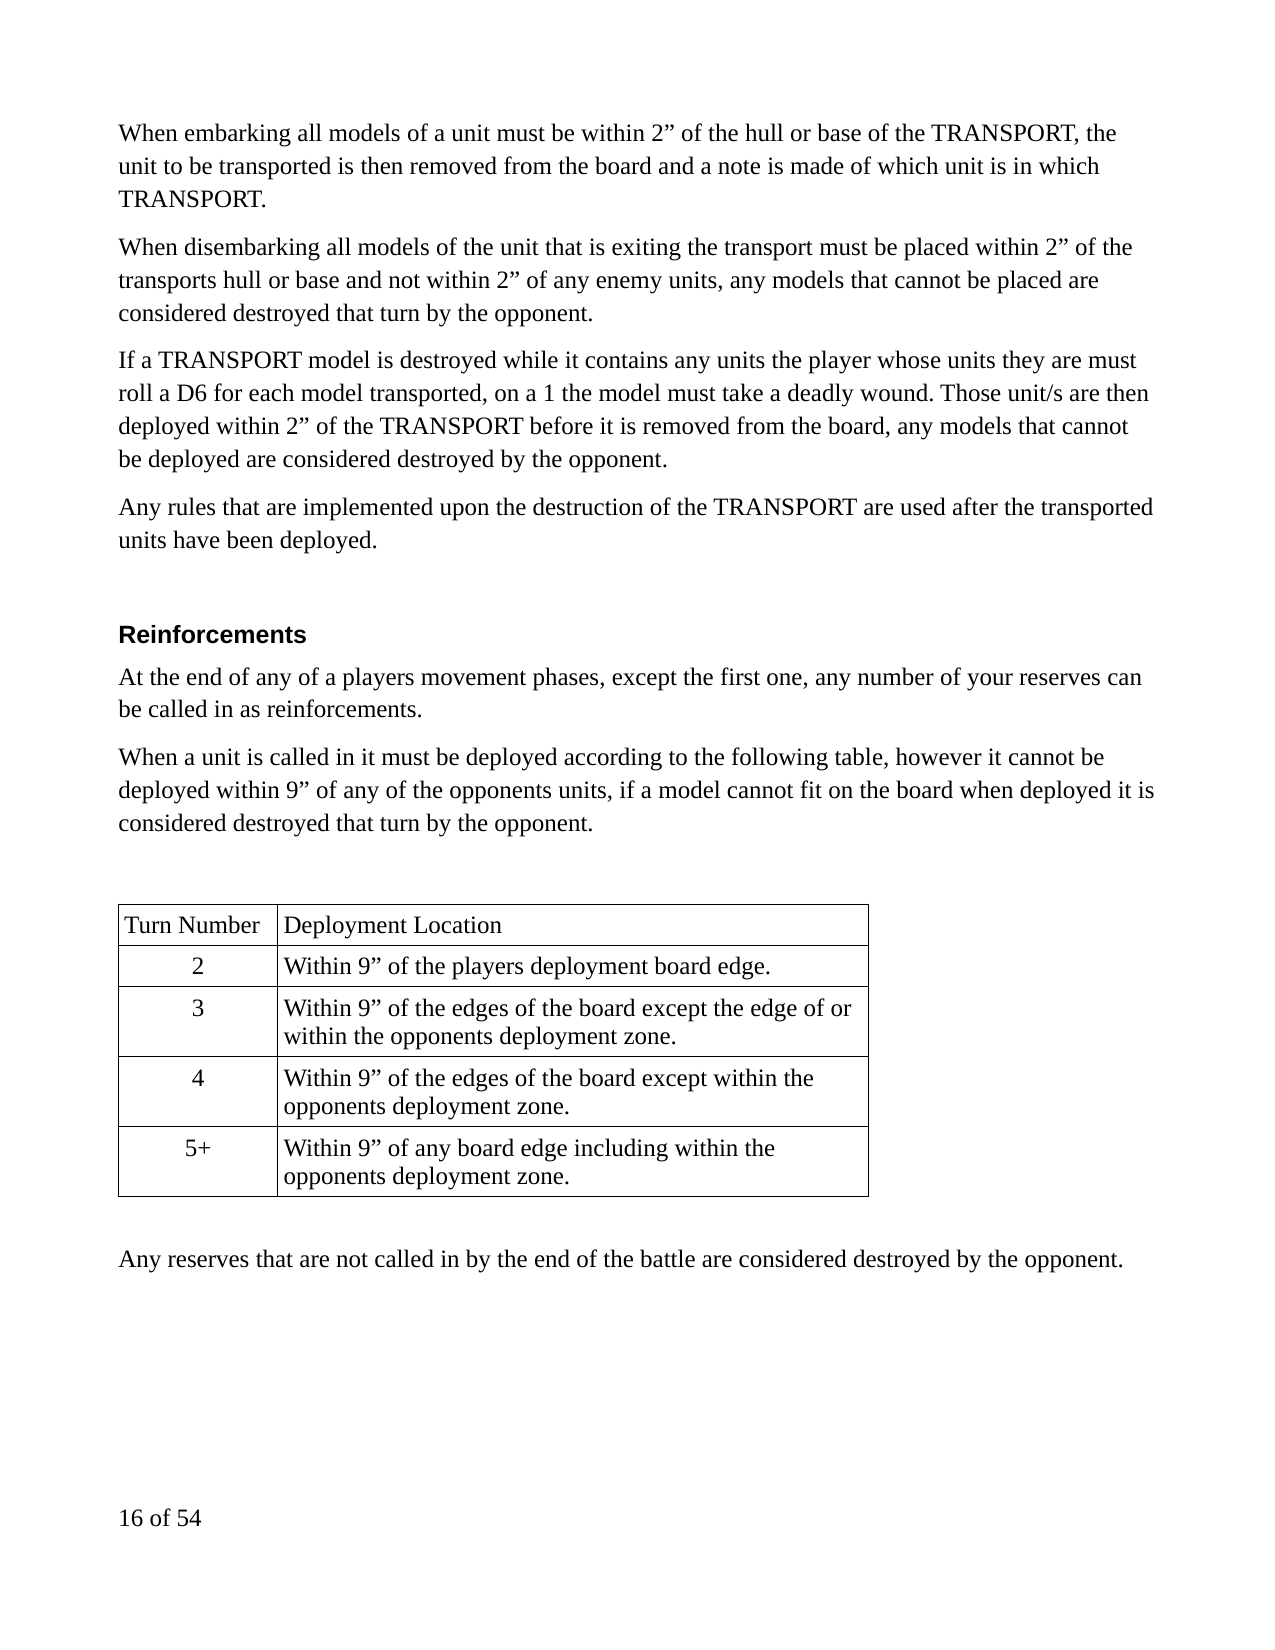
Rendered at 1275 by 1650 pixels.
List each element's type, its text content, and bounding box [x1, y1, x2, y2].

text When disembarking all models of the unit that is exiting the transport must be placed within 2” of the transports hull or base and not within 2” of any enemy units, any models that cannot be placed are considered destroyed that turn by the opponent. [118, 232, 1157, 327]
text If a TRANSPORT model is destroyed while it contains any units the player whose units they are must roll a D6 for each model transported, on a 1 the model must take a deadly wound. Those unit/s are then deployed within 2” of the TRANSPORT before it is removed from the board, any models that cannot be deployed are considered destroyed by the opponent. [118, 345, 1157, 473]
text When a unit is called in it must be deployed according to the following table, however it cannot be deployed within 9” of any of the opponents units, if a model cannot fit on the board when deployed it is considered destroyed that turn by the opponent. [118, 742, 1157, 837]
text Any reserves that are not called in by the end of the battle are considered destroyed by the opponent. [118, 1244, 1157, 1273]
table_cell Within 9” of the players deployment board edge. [278, 946, 868, 986]
table_header Turn Number [119, 905, 277, 945]
table_cell 4 [119, 1057, 277, 1126]
subtitle Reinforcements [118, 620, 1157, 649]
text At the end of any of a players movement phases, except the first one, any number of your reserves can be called in as reinforcements. [118, 662, 1157, 723]
table_cell Within 9” of the edges of the board except within the opponents deployment zone. [278, 1057, 868, 1126]
text When embarking all models of a unit must be within 2” of the hull or base of the TRANSPORT, the unit to be transported is then removed from the board and a note is made of which unit is in which TRANSPORT. [118, 118, 1157, 213]
text Any rules that are implemented upon the destruction of the TRANSPORT are used after the transported units have been deployed. [118, 492, 1157, 554]
table_header Deployment Location [278, 905, 868, 945]
table_cell Within 9” of any board edge including within the opponents deployment zone. [278, 1127, 868, 1196]
table_cell 3 [119, 987, 277, 1056]
table_cell 2 [119, 946, 277, 986]
table_cell 5+ [119, 1127, 277, 1196]
table_cell Within 9” of the edges of the board except the edge of or within the opponents deployment zone. [278, 987, 868, 1056]
